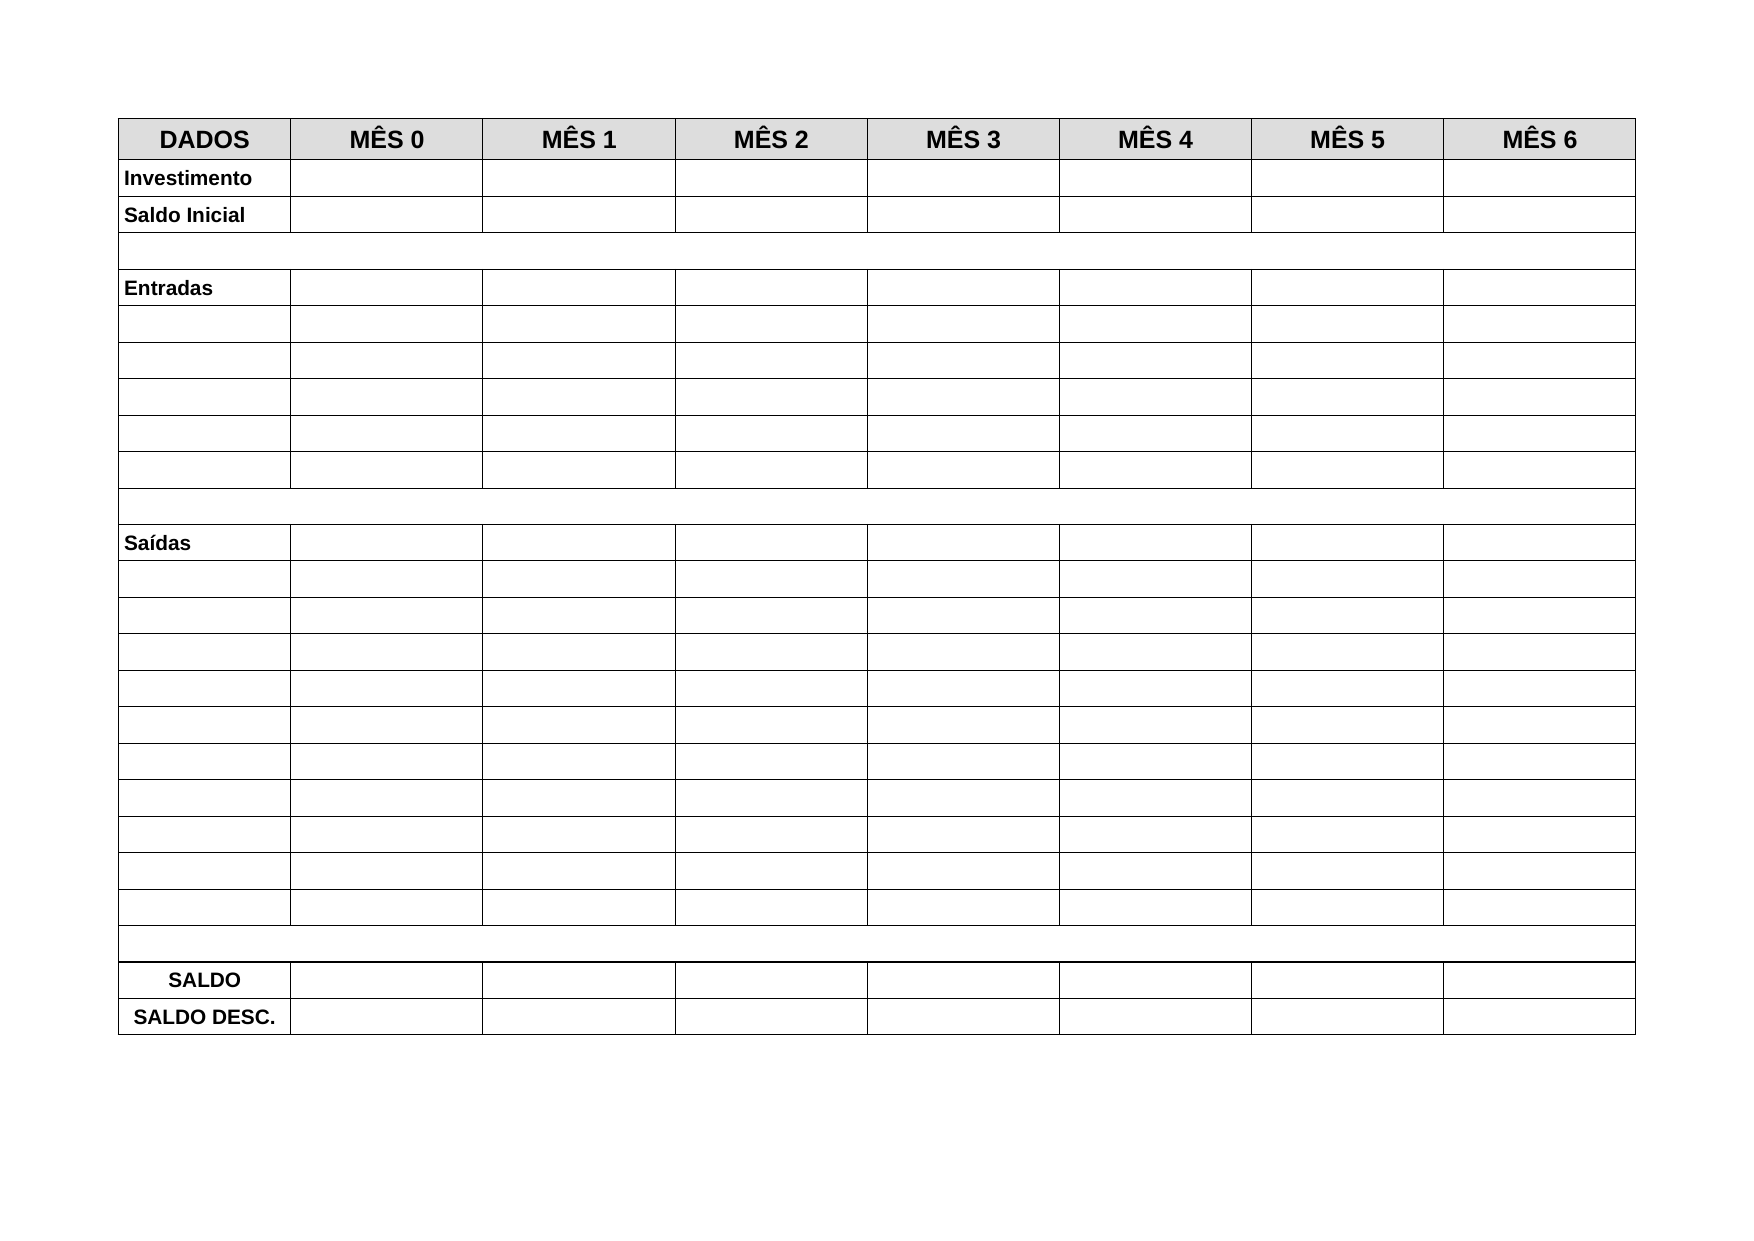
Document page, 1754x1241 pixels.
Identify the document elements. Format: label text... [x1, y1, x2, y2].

table_cell [676, 598, 867, 633]
table_cell [119, 926, 1635, 961]
table_cell [119, 489, 1635, 524]
table_cell [483, 379, 675, 414]
table_cell [1444, 416, 1635, 451]
table_cell [868, 270, 1059, 305]
table_cell [291, 343, 482, 378]
table_header MÊS 5 [1252, 119, 1443, 159]
table_cell [676, 416, 867, 451]
table_cell [1060, 853, 1251, 888]
table_cell [1060, 197, 1251, 232]
table_cell [868, 963, 1059, 998]
table_cell [676, 999, 867, 1034]
table_cell [1252, 561, 1443, 597]
table_cell [868, 416, 1059, 451]
table_cell [676, 853, 867, 888]
table_cell [868, 160, 1059, 196]
table_cell [291, 525, 482, 560]
table_cell [291, 853, 482, 888]
table_cell [676, 890, 867, 925]
table_cell [676, 671, 867, 706]
table_cell [1252, 817, 1443, 852]
table_cell [119, 598, 290, 633]
table_cell [291, 598, 482, 633]
table_cell [291, 270, 482, 305]
table_cell [1252, 890, 1443, 925]
table_cell [1060, 525, 1251, 560]
table_cell [1060, 634, 1251, 670]
table_cell [676, 160, 867, 196]
table_cell [119, 853, 290, 888]
table_header MÊS 6 [1444, 119, 1635, 159]
table_cell [291, 160, 482, 196]
table_cell [1060, 744, 1251, 779]
table_cell [1060, 780, 1251, 816]
table_cell [868, 890, 1059, 925]
table_cell [676, 270, 867, 305]
table_cell [119, 780, 290, 816]
table_cell [868, 634, 1059, 670]
table_header MÊS 2 [676, 119, 867, 159]
table_cell [676, 197, 867, 232]
table_cell [676, 525, 867, 560]
table_cell [483, 817, 675, 852]
table_cell [483, 744, 675, 779]
table_cell [483, 853, 675, 888]
table_cell [291, 707, 482, 743]
table_cell [119, 707, 290, 743]
table_cell [1444, 343, 1635, 378]
table_cell [1444, 999, 1635, 1034]
table_cell [868, 780, 1059, 816]
table_cell [1444, 525, 1635, 560]
table_cell [483, 452, 675, 487]
table_cell [291, 890, 482, 925]
table_cell [483, 780, 675, 816]
table_cell [291, 197, 482, 232]
table_cell [1444, 780, 1635, 816]
table_cell [1060, 160, 1251, 196]
table_cell [291, 416, 482, 451]
table_cell [1444, 853, 1635, 888]
table_cell [291, 817, 482, 852]
table_header MÊS 3 [868, 119, 1059, 159]
table_cell [1252, 343, 1443, 378]
table_cell [1060, 817, 1251, 852]
table_cell Saídas [119, 525, 290, 560]
table_header MÊS 1 [483, 119, 675, 159]
table_cell [676, 343, 867, 378]
table_cell [868, 707, 1059, 743]
table_cell [868, 343, 1059, 378]
table_cell [1444, 306, 1635, 342]
table_cell [868, 853, 1059, 888]
table_cell [676, 306, 867, 342]
table_cell [868, 197, 1059, 232]
table_cell [483, 416, 675, 451]
table_cell [1444, 270, 1635, 305]
table_header MÊS 0 [291, 119, 482, 159]
table_cell [291, 452, 482, 487]
table_cell [676, 744, 867, 779]
table_cell Investimento [119, 160, 290, 196]
table_cell [1252, 160, 1443, 196]
table_cell [1252, 853, 1443, 888]
table_cell [483, 306, 675, 342]
table_cell [676, 634, 867, 670]
table_cell [1060, 999, 1251, 1034]
table_cell [119, 452, 290, 487]
table_cell [1444, 744, 1635, 779]
table_cell [1252, 744, 1443, 779]
table_cell [1252, 525, 1443, 560]
table_cell [119, 233, 1635, 269]
table_cell [119, 416, 290, 451]
table_cell [676, 561, 867, 597]
table_cell [868, 452, 1059, 487]
table_cell [291, 561, 482, 597]
table_cell Saldo Inicial [119, 197, 290, 232]
table_header MÊS 4 [1060, 119, 1251, 159]
table_cell SALDO [119, 963, 290, 998]
table_cell [1060, 707, 1251, 743]
table_cell [483, 999, 675, 1034]
table_cell [119, 817, 290, 852]
table_cell [1252, 999, 1443, 1034]
table_cell [1060, 306, 1251, 342]
table_cell [868, 379, 1059, 414]
table_cell [868, 306, 1059, 342]
table_cell [483, 561, 675, 597]
table_cell [1252, 197, 1443, 232]
table_cell [1060, 561, 1251, 597]
table_cell [1252, 707, 1443, 743]
table_cell [483, 963, 675, 998]
table_cell [1060, 343, 1251, 378]
table_cell [1252, 452, 1443, 487]
table_cell [483, 270, 675, 305]
table_cell [119, 744, 290, 779]
table_cell [291, 306, 482, 342]
table_cell [119, 671, 290, 706]
table_cell [1444, 598, 1635, 633]
table_cell [1444, 452, 1635, 487]
table_cell [676, 780, 867, 816]
table_cell [291, 780, 482, 816]
table_cell [1060, 598, 1251, 633]
table_cell [676, 963, 867, 998]
table_cell [1252, 306, 1443, 342]
table_cell [291, 634, 482, 670]
table_cell [483, 598, 675, 633]
table_cell [1252, 671, 1443, 706]
table_cell [1444, 890, 1635, 925]
table_cell [1060, 890, 1251, 925]
table_cell [483, 707, 675, 743]
table_cell [868, 999, 1059, 1034]
table_cell [868, 525, 1059, 560]
table_cell [868, 598, 1059, 633]
table_cell [868, 744, 1059, 779]
table_cell [483, 525, 675, 560]
table_cell [483, 890, 675, 925]
table_cell [119, 890, 290, 925]
table_cell SALDO DESC. [119, 999, 290, 1034]
table_cell [483, 160, 675, 196]
table_cell [676, 707, 867, 743]
table_cell [1444, 197, 1635, 232]
table_cell [1060, 963, 1251, 998]
table_cell [291, 963, 482, 998]
table_cell [119, 379, 290, 414]
table_cell [1060, 452, 1251, 487]
table_cell [119, 306, 290, 342]
table_cell [291, 744, 482, 779]
table_cell [1252, 270, 1443, 305]
table_cell [1252, 780, 1443, 816]
table_cell [1444, 671, 1635, 706]
table_cell [1252, 416, 1443, 451]
table_cell [1252, 634, 1443, 670]
table_cell [119, 561, 290, 597]
table_cell [1252, 963, 1443, 998]
table_cell [119, 634, 290, 670]
table_cell [119, 343, 290, 378]
table_cell [1444, 561, 1635, 597]
table_cell [868, 671, 1059, 706]
table_cell [1252, 598, 1443, 633]
table_cell [1060, 416, 1251, 451]
table_cell [1060, 671, 1251, 706]
table_cell [483, 634, 675, 670]
table_cell [868, 561, 1059, 597]
table_cell [1444, 963, 1635, 998]
table_cell [676, 817, 867, 852]
table_cell [291, 671, 482, 706]
table_cell [1060, 270, 1251, 305]
table_cell [1444, 160, 1635, 196]
table_cell [483, 197, 675, 232]
table_cell [676, 379, 867, 414]
table_cell [1060, 379, 1251, 414]
table_cell [1444, 634, 1635, 670]
table_cell [868, 817, 1059, 852]
table_cell [1444, 379, 1635, 414]
table_cell Entradas [119, 270, 290, 305]
table_cell [483, 343, 675, 378]
table_cell [1252, 379, 1443, 414]
table_header DADOS [119, 119, 290, 159]
table_cell [291, 379, 482, 414]
table_cell [1444, 707, 1635, 743]
table_cell [483, 671, 675, 706]
table_cell [676, 452, 867, 487]
table_cell [1444, 817, 1635, 852]
table_cell [291, 999, 482, 1034]
